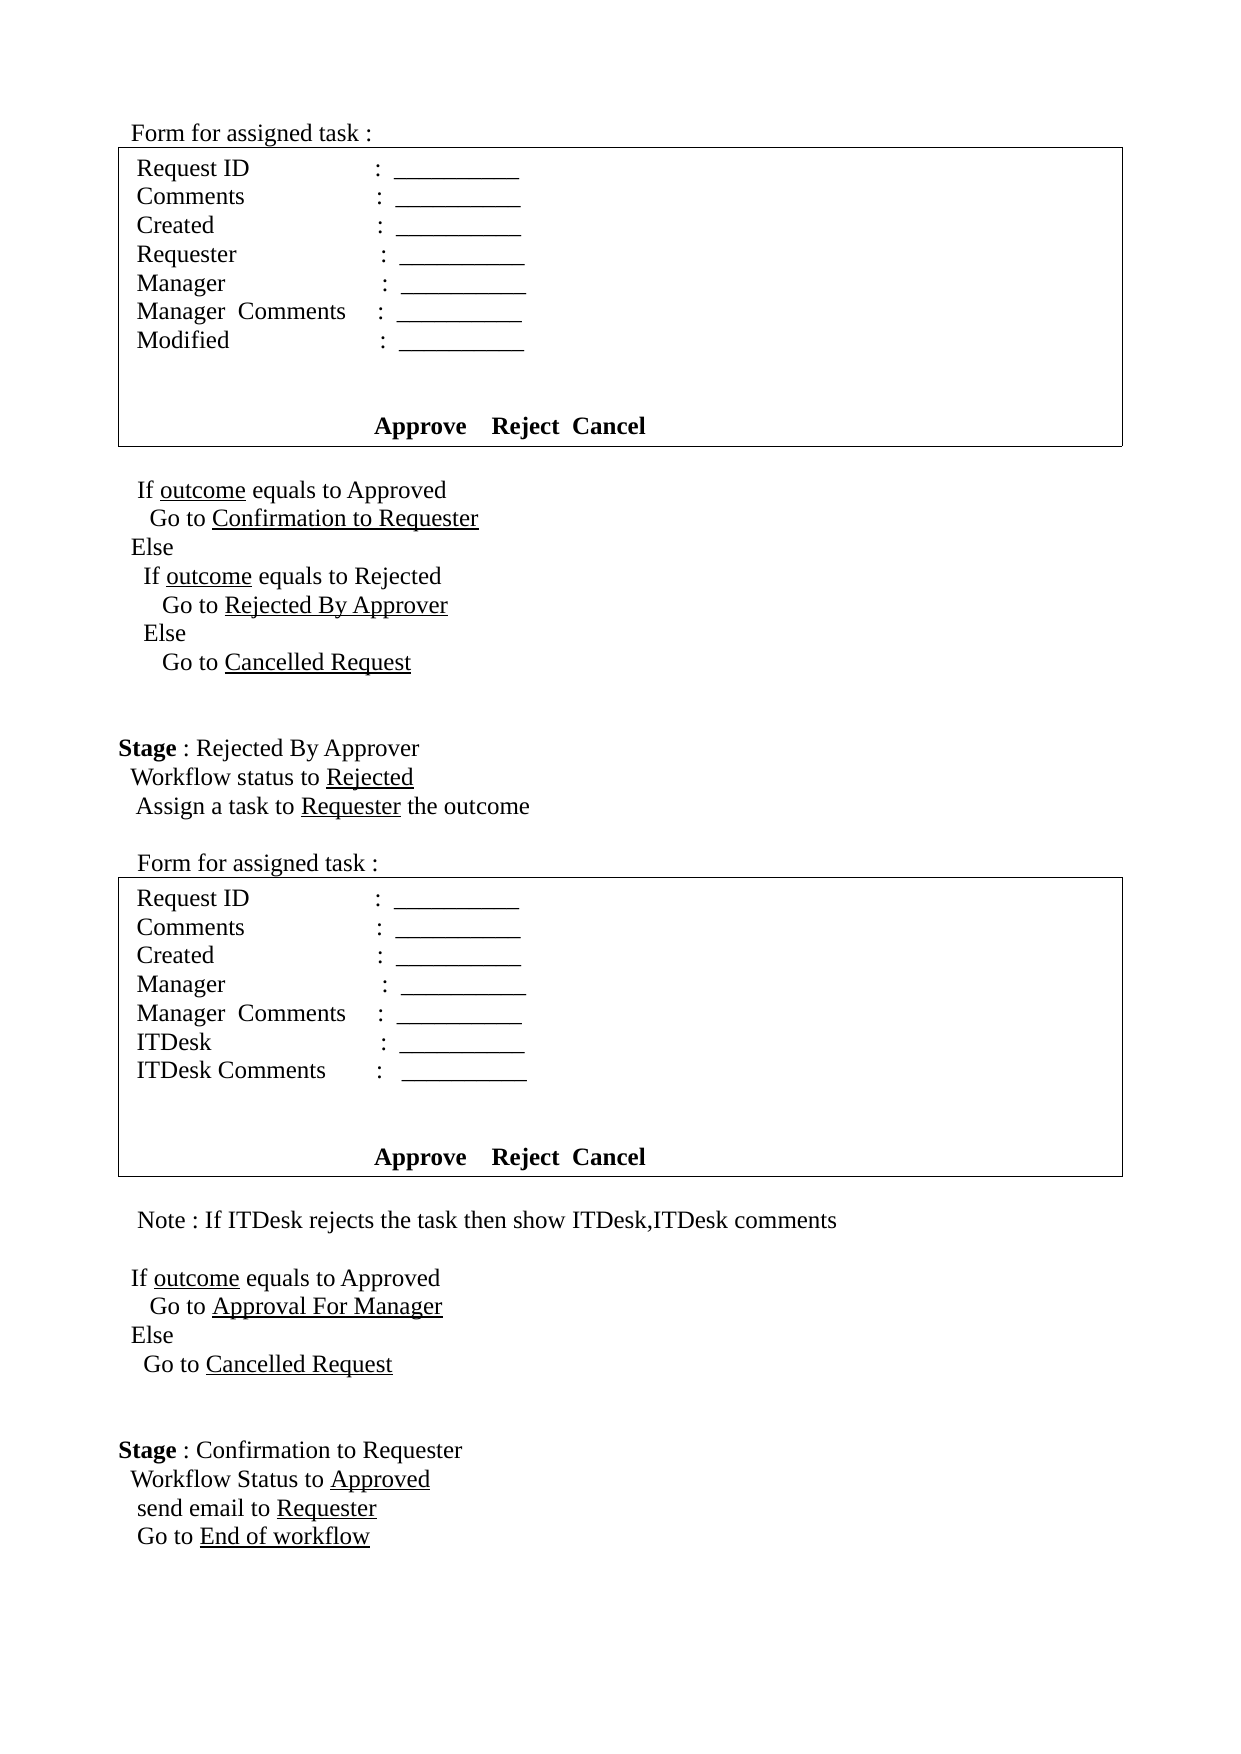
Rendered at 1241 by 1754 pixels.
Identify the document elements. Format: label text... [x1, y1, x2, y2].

table_header Request ID : __________ Comments : __________ Created : __________ Requester : __________ Manager : __________ Manager Comments : __________ Modified : __________ Approve Reject Cancel [119, 148, 1122, 446]
text Stage : Confirmation to Requester [118, 1435, 1122, 1464]
text Workflow Status to Approved [118, 1464, 1122, 1493]
text Go to Cancelled Request [118, 647, 1122, 676]
text Go to Cancelled Request [118, 1349, 1122, 1378]
text Else [118, 618, 1122, 647]
text send email to Requester [118, 1493, 1122, 1521]
text Else [118, 532, 1122, 561]
text Form for assigned task : [118, 118, 1122, 147]
text Note : If ITDesk rejects the task then show ITDesk,ITDesk comments [118, 1205, 1122, 1234]
text Go to Rejected By Approver [118, 590, 1122, 618]
text Assign a task to Requester the outcome [118, 791, 1122, 820]
text Form for assigned task : [118, 848, 1122, 877]
text Go to Approval For Manager [118, 1291, 1122, 1320]
text If outcome equals to Approved [118, 1263, 1122, 1291]
text Else [118, 1320, 1122, 1349]
text Go to End of workflow [118, 1521, 1122, 1550]
text Workflow status to Rejected [118, 762, 1122, 791]
text Stage : Rejected By Approver [118, 733, 1122, 762]
text If outcome equals to Rejected [118, 561, 1122, 590]
table_header Request ID : __________ Comments : __________ Created : __________ Manager : __________ Manager Comments : __________ ITDesk : __________ ITDesk Comments : __________ Approve Reject Cancel [119, 878, 1122, 1176]
text If outcome equals to Approved [118, 475, 1122, 503]
text Go to Confirmation to Requester [118, 503, 1122, 532]
